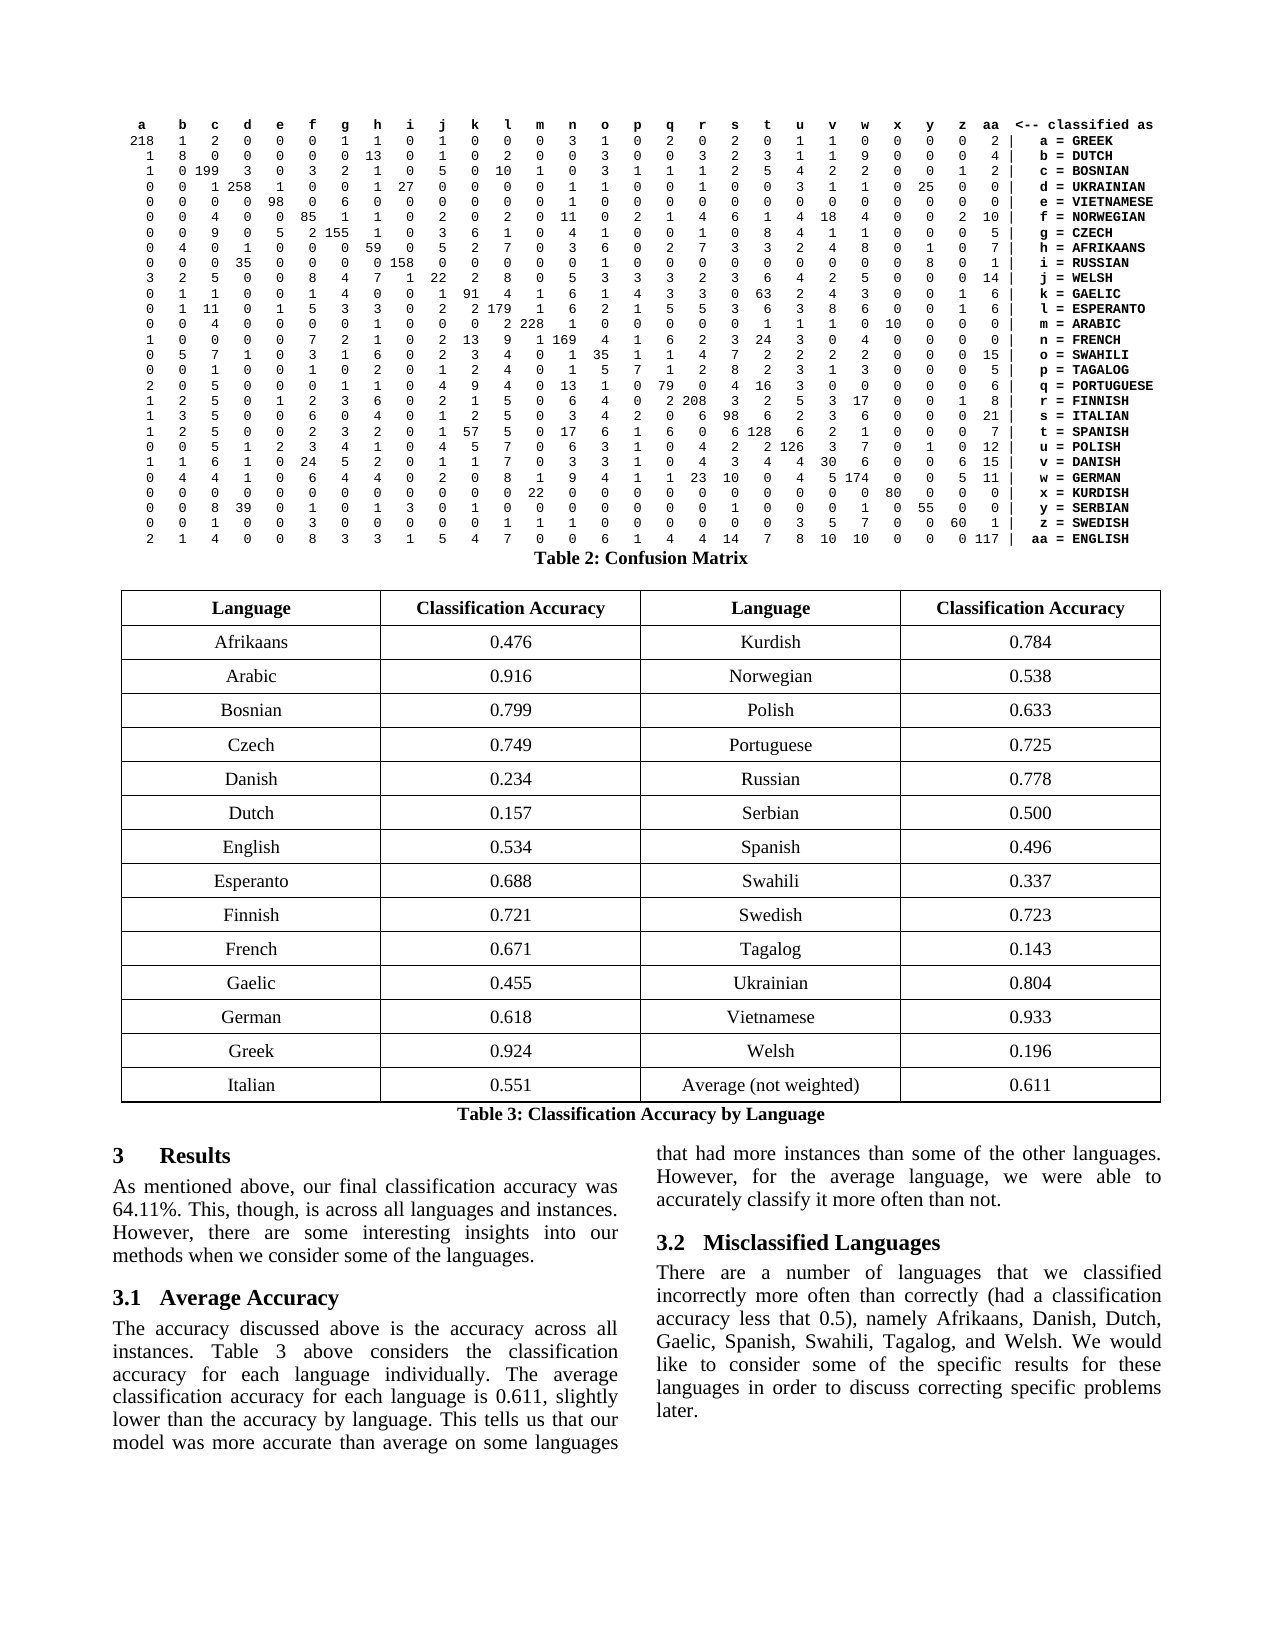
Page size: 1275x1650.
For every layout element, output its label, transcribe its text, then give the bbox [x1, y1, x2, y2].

table_header Language [122, 591, 380, 624]
text 2 1 4 0 0 8 3 3 1 5 4 7 0 0 6 1 4 4 14 7 8 10 10 0 0 0 117 | aa = ENGLISH [121, 532, 1161, 547]
table_cell Gaelic [122, 966, 380, 999]
text 0 5 7 1 0 3 1 6 0 2 3 4 0 1 35 1 1 4 7 2 2 2 2 0 0 0 15 | o = SWAHILI [121, 348, 1161, 363]
table_cell Bosnian [122, 694, 380, 727]
text Table 3: Classification Accuracy by Language [121, 1103, 1161, 1124]
table_cell 0.618 [381, 1000, 640, 1033]
table_cell Danish [122, 762, 380, 795]
table_cell 0.784 [901, 626, 1160, 658]
table_cell 0.933 [901, 1000, 1160, 1033]
text Table 2: Confusion Matrix [121, 547, 1161, 569]
text The accuracy discussed above is the accuracy across all instances. Table 3 above considers the classification accuracy for each language individually. The average classification accuracy for each language is 0.611, slightly lower than the accuracy by language. This tells us that our model was more accurate than average on some languages that had more instances than some of the other languages. However, for the average language, we were able to accurately classify it more often than not. [112, 1317, 619, 1454]
table_cell 0.455 [381, 966, 640, 999]
table_cell Russian [641, 762, 900, 795]
table_cell French [122, 932, 380, 965]
table_cell 0.723 [901, 898, 1160, 931]
table_cell 0.551 [381, 1068, 640, 1101]
table_cell 0.633 [901, 694, 1160, 727]
table_header Language [641, 591, 900, 624]
table_cell 0.916 [381, 660, 640, 693]
text 0 1 11 0 1 5 3 3 0 2 2 179 1 6 2 1 5 5 3 6 3 8 6 0 0 1 6 | l = ESPERANTO [121, 302, 1161, 318]
text 2 0 5 0 0 0 1 1 0 4 9 4 0 13 1 0 79 0 4 16 3 0 0 0 0 0 6 | q = PORTUGUESE [121, 379, 1161, 394]
table_cell 0.611 [901, 1068, 1160, 1101]
table_cell 0.804 [901, 966, 1160, 999]
table_cell 0.196 [901, 1034, 1160, 1067]
text 0 0 5 1 2 3 4 1 0 4 5 7 0 6 3 1 0 4 2 2 126 3 7 0 1 0 12 | u = POLISH [121, 440, 1161, 455]
table_cell Arabic [122, 660, 380, 693]
table_cell Finnish [122, 898, 380, 931]
text 0 0 0 0 98 0 6 0 0 0 0 0 0 1 0 0 0 0 0 0 0 0 0 0 0 0 0 | e = VIETNAMESE [121, 195, 1161, 210]
table_cell Polish [641, 694, 900, 727]
table_cell 0.337 [901, 864, 1160, 897]
table_cell Average (not weighted) [641, 1068, 900, 1101]
table_cell 0.534 [381, 830, 640, 863]
table_cell 0.924 [381, 1034, 640, 1067]
text 1 0 199 3 0 3 2 1 0 5 0 10 1 0 3 1 1 1 2 5 4 2 2 0 0 1 2 | c = BOSNIAN [121, 164, 1161, 180]
text There are a number of languages that we classified incorrectly more often than correctly (had a classification accuracy less that 0.5), namely Afrikaans, Danish, Dutch, Gaelic, Spanish, Swahili, Tagalog, and Welsh. We would like to consider some of the specific results for these languages in order to discuss correcting specific problems later. [656, 1261, 1162, 1422]
table_cell German [122, 1000, 380, 1033]
text a b c d e f g h i j k l m n o p q r s t u v w x y z aa <-- classified as [121, 118, 1161, 134]
table_header Classification Accuracy [381, 591, 640, 624]
table_cell Welsh [641, 1034, 900, 1067]
text 3 2 5 0 0 8 4 7 1 22 2 8 0 5 3 3 3 2 3 6 4 2 5 0 0 0 14 | j = WELSH [121, 272, 1161, 287]
table_cell Swahili [641, 864, 900, 897]
text 0 0 4 0 0 0 0 1 0 0 0 2 228 1 0 0 0 0 0 1 1 1 0 10 0 0 0 | m = ARABIC [121, 318, 1161, 333]
table_cell 0.725 [901, 728, 1160, 761]
table_cell Greek [122, 1034, 380, 1067]
text 0 0 1 0 0 1 0 2 0 1 2 4 0 1 5 7 1 2 8 2 3 1 3 0 0 0 5 | p = TAGALOG [121, 363, 1161, 379]
text The accuracy discussed above is the accuracy across all instances. Table 3 above considers the classification accuracy for each language individually. The average classification accuracy for each language is 0.611, slightly lower than the accuracy by language. This tells us that our model was more accurate than average on some languages that had more instances than some of the other languages. However, for the average language, we were able to accurately classify it more often than not. [656, 112, 1162, 1211]
table_cell English [122, 830, 380, 863]
table_cell Ukrainian [641, 966, 900, 999]
text 1 0 0 0 0 7 2 1 0 2 13 9 1 169 4 1 6 2 3 24 3 0 4 0 0 0 0 | n = FRENCH [121, 333, 1161, 348]
table_cell 0.778 [901, 762, 1160, 795]
text 0 0 1 0 0 3 0 0 0 0 0 1 1 1 0 0 0 0 0 0 3 5 7 0 0 60 1 | z = SWEDISH [121, 517, 1161, 532]
table_cell 0.749 [381, 728, 640, 761]
text 218 1 2 0 0 0 1 1 0 1 0 0 0 3 1 0 2 0 2 0 1 1 0 0 0 0 2 | a = GREEK [121, 134, 1161, 149]
text As mentioned above, our final classification accuracy was 64.11%. This, though, is across all languages and instances. However, there are some interesting insights into our methods when we consider some of the languages. [112, 1175, 619, 1267]
subtitle 3 Results [112, 552, 619, 1169]
table_cell 0.476 [381, 626, 640, 658]
text 1 3 5 0 0 6 0 4 0 1 2 5 0 3 4 2 0 6 98 6 2 3 6 0 0 0 21 | s = ITALIAN [121, 409, 1161, 425]
text 0 1 1 0 0 1 4 0 0 1 91 4 1 6 1 4 3 3 0 63 2 4 3 0 0 1 6 | k = GAELIC [121, 287, 1161, 302]
table_cell 0.157 [381, 796, 640, 829]
text 1 8 0 0 0 0 0 13 0 1 0 2 0 0 3 0 0 3 2 3 1 1 9 0 0 0 4 | b = DUTCH [121, 149, 1161, 164]
text 0 0 1 258 1 0 0 1 27 0 0 0 0 1 1 0 0 1 0 0 3 1 1 0 25 0 0 | d = UKRAINIAN [121, 180, 1161, 195]
text 0 4 0 1 0 0 0 59 0 5 2 7 0 3 6 0 2 7 3 3 2 4 8 0 1 0 7 | h = AFRIKAANS [121, 241, 1161, 256]
subtitle 3.1 Average Accuracy [112, 1283, 619, 1311]
table_cell 0.799 [381, 694, 640, 727]
text 0 0 4 0 0 85 1 1 0 2 0 2 0 11 0 2 1 4 6 1 4 18 4 0 0 2 10 | f = NORWEGIAN [121, 210, 1161, 226]
table_cell 0.538 [901, 660, 1160, 693]
table_cell Spanish [641, 830, 900, 863]
text 0 0 0 0 0 0 0 0 0 0 0 0 22 0 0 0 0 0 0 0 0 0 0 80 0 0 0 | x = KURDISH [121, 486, 1161, 501]
table_cell 0.500 [901, 796, 1160, 829]
subtitle 3.2 Misclassified Languages [656, 1228, 1162, 1255]
table_cell 0.143 [901, 932, 1160, 965]
table_cell Kurdish [641, 626, 900, 658]
table_cell 0.234 [381, 762, 640, 795]
table_cell 0.671 [381, 932, 640, 965]
table_cell Serbian [641, 796, 900, 829]
table_cell Czech [122, 728, 380, 761]
table_cell Italian [122, 1068, 380, 1101]
table_cell Esperanto [122, 864, 380, 897]
table_cell Dutch [122, 796, 380, 829]
table_cell Afrikaans [122, 626, 380, 658]
text 1 1 6 1 0 24 5 2 0 1 1 7 0 3 3 1 0 4 3 4 4 30 6 0 0 6 15 | v = DANISH [121, 455, 1161, 471]
table_cell 0.721 [381, 898, 640, 931]
table_cell Norwegian [641, 660, 900, 693]
text 0 0 0 35 0 0 0 0 158 0 0 0 0 0 1 0 0 0 0 0 0 0 0 0 8 0 1 | i = RUSSIAN [121, 256, 1161, 272]
table_cell Portuguese [641, 728, 900, 761]
table_cell Tagalog [641, 932, 900, 965]
text 0 4 4 1 0 6 4 4 0 2 0 8 1 9 4 1 1 23 10 0 4 5 174 0 0 5 11 | w = GERMAN [121, 471, 1161, 486]
text 0 0 8 39 0 1 0 1 3 0 1 0 0 0 0 0 0 0 1 0 0 0 1 0 55 0 0 | y = SERBIAN [121, 501, 1161, 517]
table_cell Swedish [641, 898, 900, 931]
text 1 2 5 0 0 2 3 2 0 1 57 5 0 17 6 1 6 0 6 128 6 2 1 0 0 0 7 | t = SPANISH [121, 425, 1161, 440]
table_cell 0.688 [381, 864, 640, 897]
table_header Classification Accuracy [901, 591, 1160, 624]
text 1 2 5 0 1 2 3 6 0 2 1 5 0 6 4 0 2 208 3 2 5 3 17 0 0 1 8 | r = FINNISH [121, 394, 1161, 409]
table_cell Vietnamese [641, 1000, 900, 1033]
text 0 0 9 0 5 2 155 1 0 3 6 1 0 4 1 0 0 1 0 8 4 1 1 0 0 0 5 | g = CZECH [121, 226, 1161, 241]
table_cell 0.496 [901, 830, 1160, 863]
